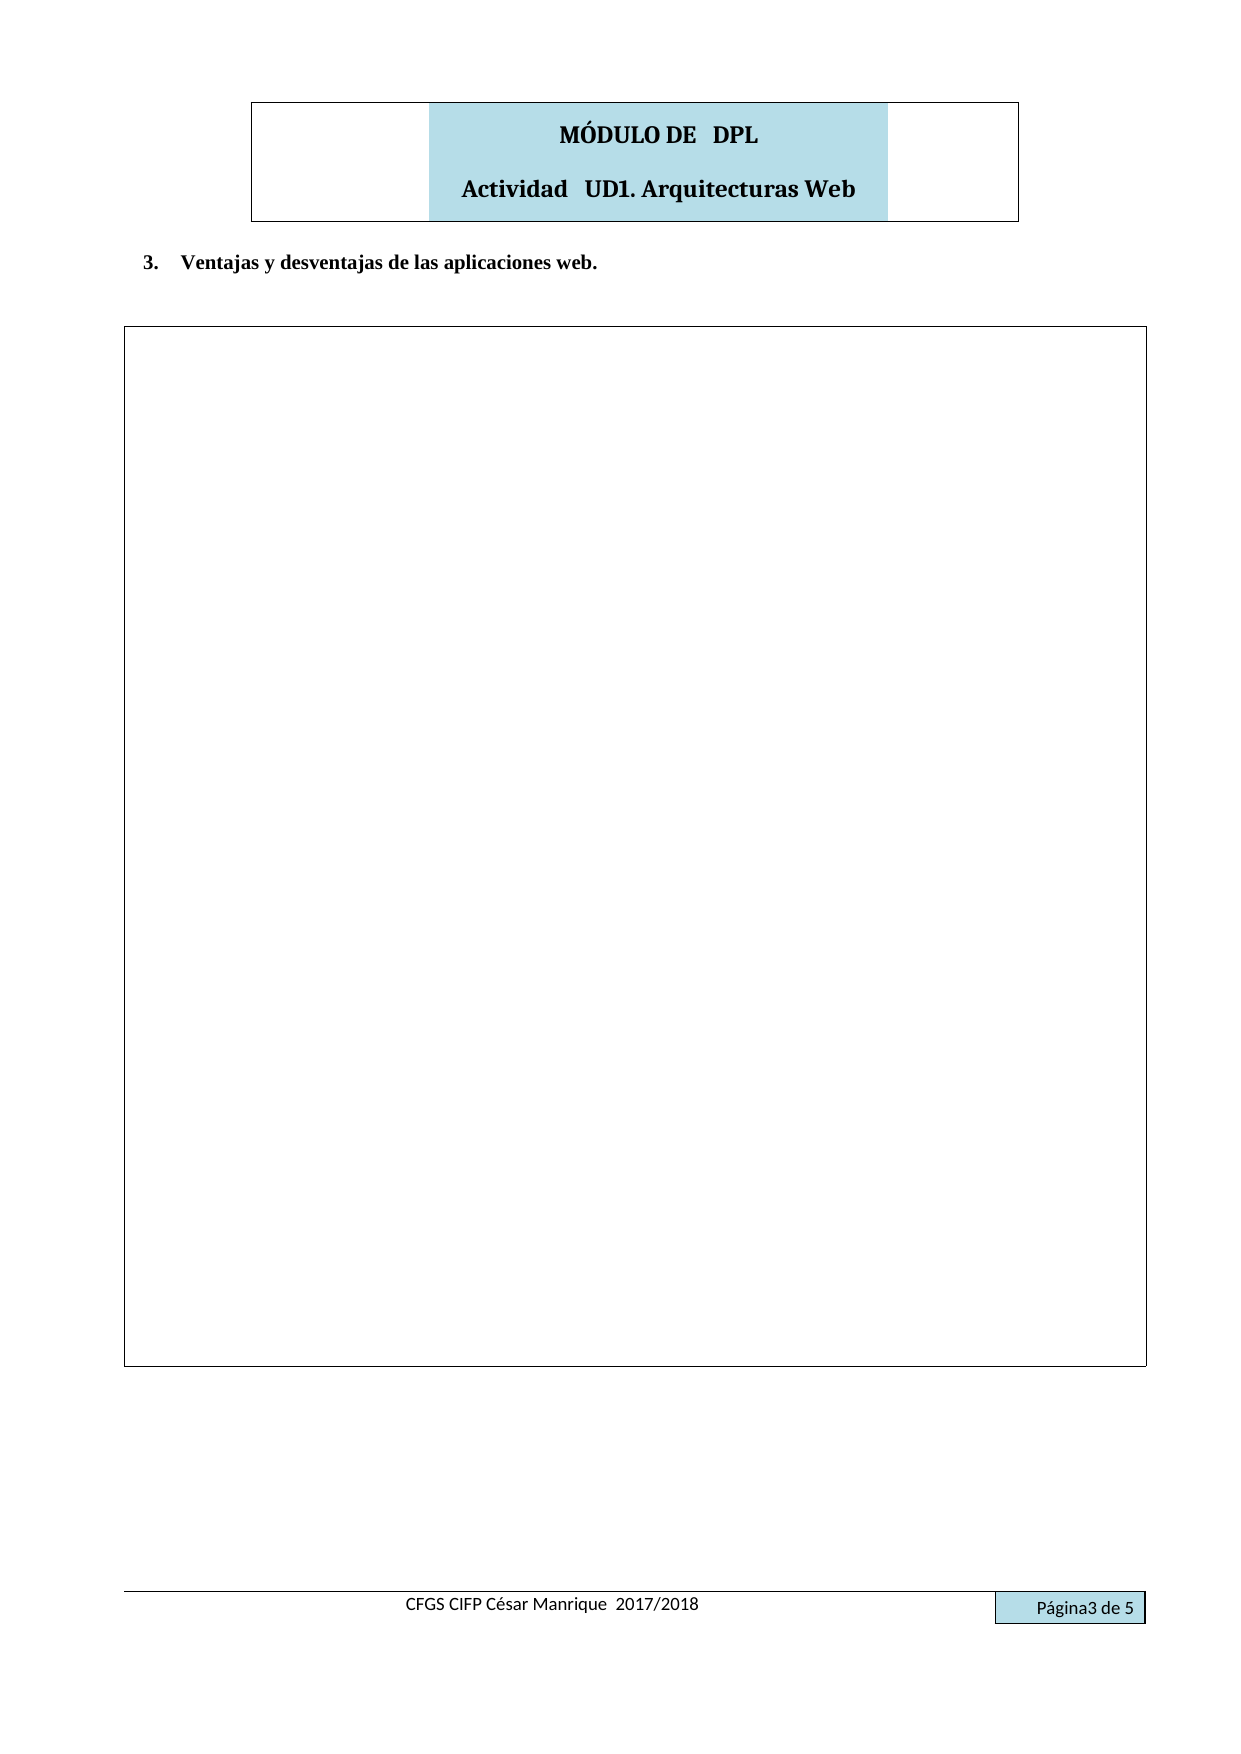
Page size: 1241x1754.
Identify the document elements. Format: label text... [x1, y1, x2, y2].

list Ventajas y desventajas de las aplicaciones web. [143, 250, 1146, 274]
table_header [125, 327, 1146, 1366]
